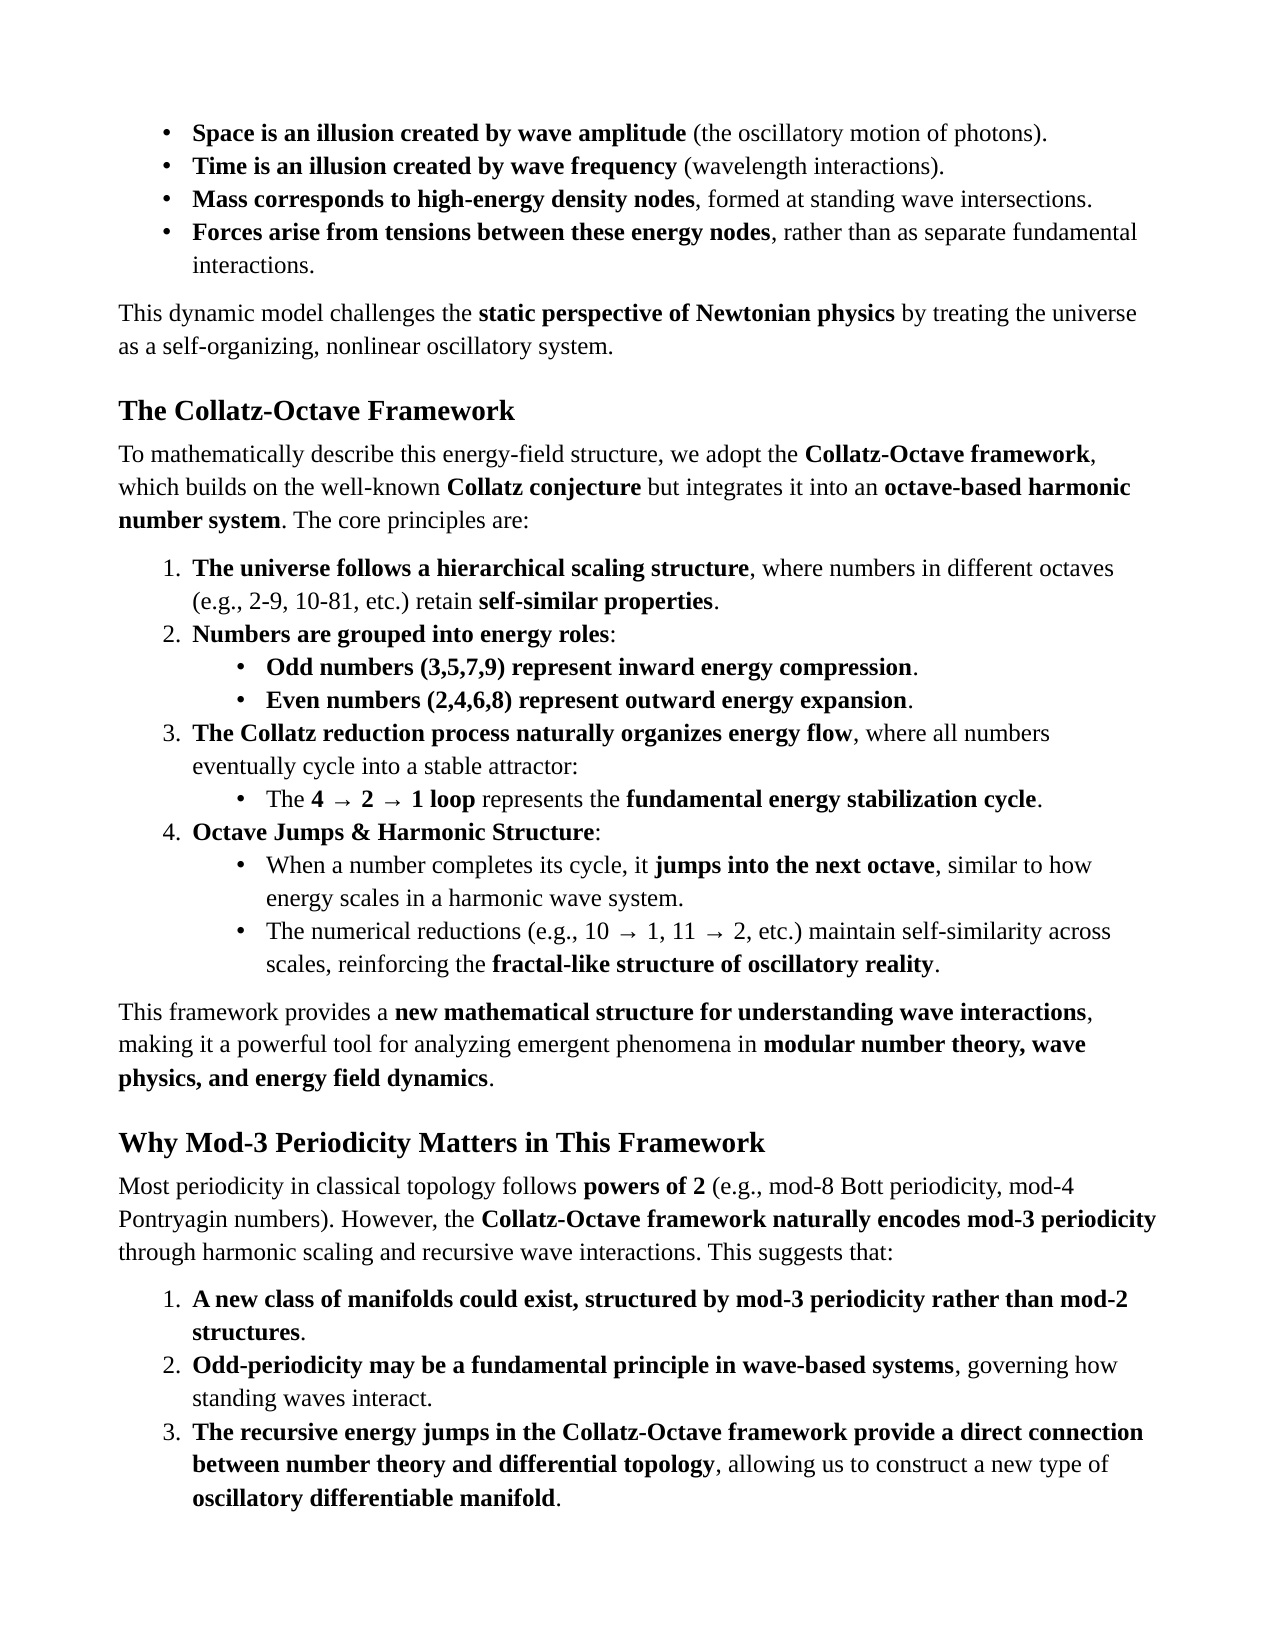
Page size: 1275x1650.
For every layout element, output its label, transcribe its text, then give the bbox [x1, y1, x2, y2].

list Even numbers (2,4,6,8) represent outward energy expansion. [236, 685, 1157, 713]
list The Collatz reduction process naturally organizes energy flow, where all numbers eventually cycle into a stable attractor: [162, 718, 1157, 779]
list The numerical reductions (e.g., 10 → 1, 11 → 2, etc.) maintain self-similarity across scales, reinforcing the fractal-like structure of oscillatory reality. [236, 916, 1157, 978]
list A new class of manifolds could exist, structured by mod-3 periodicity rather than mod-2 structures. [162, 1284, 1157, 1346]
list Octave Jumps & Harmonic Structure: [162, 817, 1157, 846]
list Mass corresponds to high-energy density nodes, formed at standing wave intersections. [162, 184, 1157, 213]
list Odd numbers (3,5,7,9) represent inward energy compression. [236, 652, 1157, 681]
text This framework provides a new mathematical structure for understanding wave interactions, making it a powerful tool for analyzing emergent phenomena in modular number theory, wave physics, and energy field dynamics. [118, 997, 1157, 1091]
text To mathematically describe this energy-field structure, we adopt the Collatz-Octave framework, which builds on the well-known Collatz conjecture but integrates it into an octave-based harmonic number system. The core principles are: [118, 439, 1157, 534]
list Time is an illusion created by wave frequency (wavelength interactions). [162, 151, 1157, 180]
list The universe follows a hierarchical scaling structure, where numbers in different octaves (e.g., 2-9, 10-81, etc.) retain self-similar properties. [162, 553, 1157, 614]
list When a number completes its cycle, it jumps into the next octave, similar to how energy scales in a harmonic wave system. [236, 850, 1157, 912]
text Most periodicity in classical topology follows powers of 2 (e.g., mod-8 Bott periodicity, mod-4 Pontryagin numbers). However, the Collatz-Octave framework naturally encodes mod-3 periodicity through harmonic scaling and recursive wave interactions. This suggests that: [118, 1171, 1157, 1266]
subtitle The Collatz-Octave Framework [118, 393, 1157, 427]
list Space is an illusion created by wave amplitude (the oscillatory motion of photons). [162, 118, 1157, 147]
list The recursive energy jumps in the Collatz-Octave framework provide a direct connection between number theory and differential topology, allowing us to construct a new type of oscillatory differentiable manifold. [162, 1417, 1157, 1511]
list Forces arise from tensions between these energy nodes, rather than as separate fundamental interactions. [162, 217, 1157, 279]
list Numbers are grouped into energy roles: [162, 619, 1157, 647]
list The 4 → 2 → 1 loop represents the fundamental energy stabilization cycle. [236, 784, 1157, 813]
subtitle Why Mod-3 Periodicity Matters in This Framework [118, 1125, 1157, 1158]
text This dynamic model challenges the static perspective of Newtonian physics by treating the universe as a self-organizing, nonlinear oscillatory system. [118, 298, 1157, 359]
list Odd-periodicity may be a fundamental principle in wave-based systems, governing how standing waves interact. [162, 1351, 1157, 1412]
